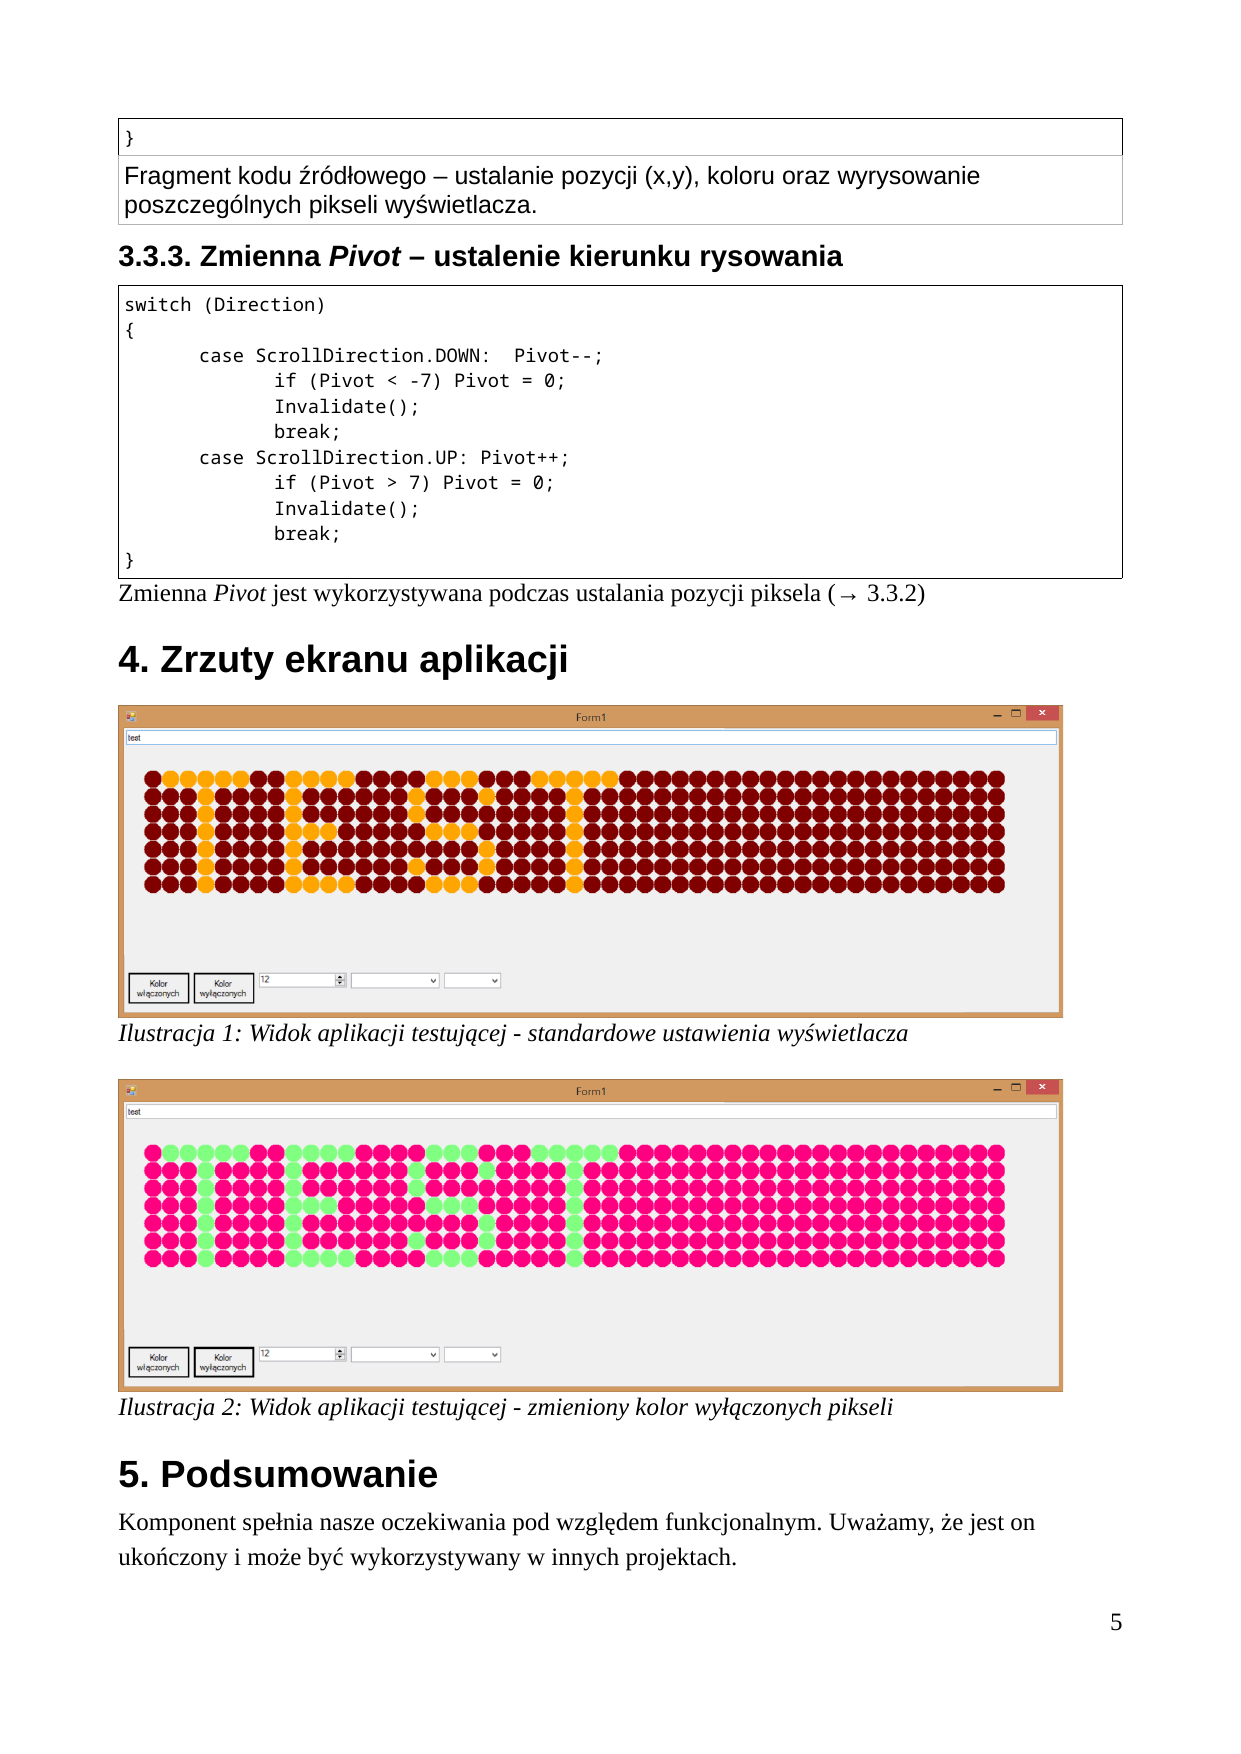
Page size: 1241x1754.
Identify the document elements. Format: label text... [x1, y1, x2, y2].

subtitle 4. Zrzuty ekranu aplikacji [118, 637, 1122, 681]
text Ilustracja 1: Widok aplikacji testującej - standardowe ustawienia wyświetlacza [118, 1018, 1063, 1047]
table_header switch (Direction) { case ScrollDirection.DOWN: Pivot--; if (Pivot < -7) Pivot = 0; Invalidate(); break; case ScrollDirection.UP: Pivot++; if (Pivot > 7) Pivot = 0; Invalidate(); break; } [119, 286, 1122, 577]
subtitle 3.3.3. Zmienna Pivot – ustalenie kierunku rysowania [118, 239, 1122, 273]
subtitle 5. Podsumowanie [118, 1451, 1122, 1495]
text Ilustracja 2: Widok aplikacji testującej - zmieniony kolor wyłączonych pikseli [118, 1392, 1063, 1421]
table_cell Fragment kodu źródłowego – ustalanie pozycji (x,y), koloru oraz wyrysowanie poszczególnych pikseli wyświetlacza. [119, 156, 1122, 224]
picture [118, 705, 1064, 1018]
picture [118, 1079, 1064, 1392]
text Zmienna Pivot jest wykorzystywana podczas ustalania pozycji piksela (→ 3.3.2) [118, 579, 1122, 606]
text Komponent spełnia nasze oczekiwania pod względem funkcjonalnym. Uważamy, że jest on ukończony i może być wykorzystywany w innych projektach. [118, 1507, 1122, 1571]
table_header } [119, 119, 1122, 155]
